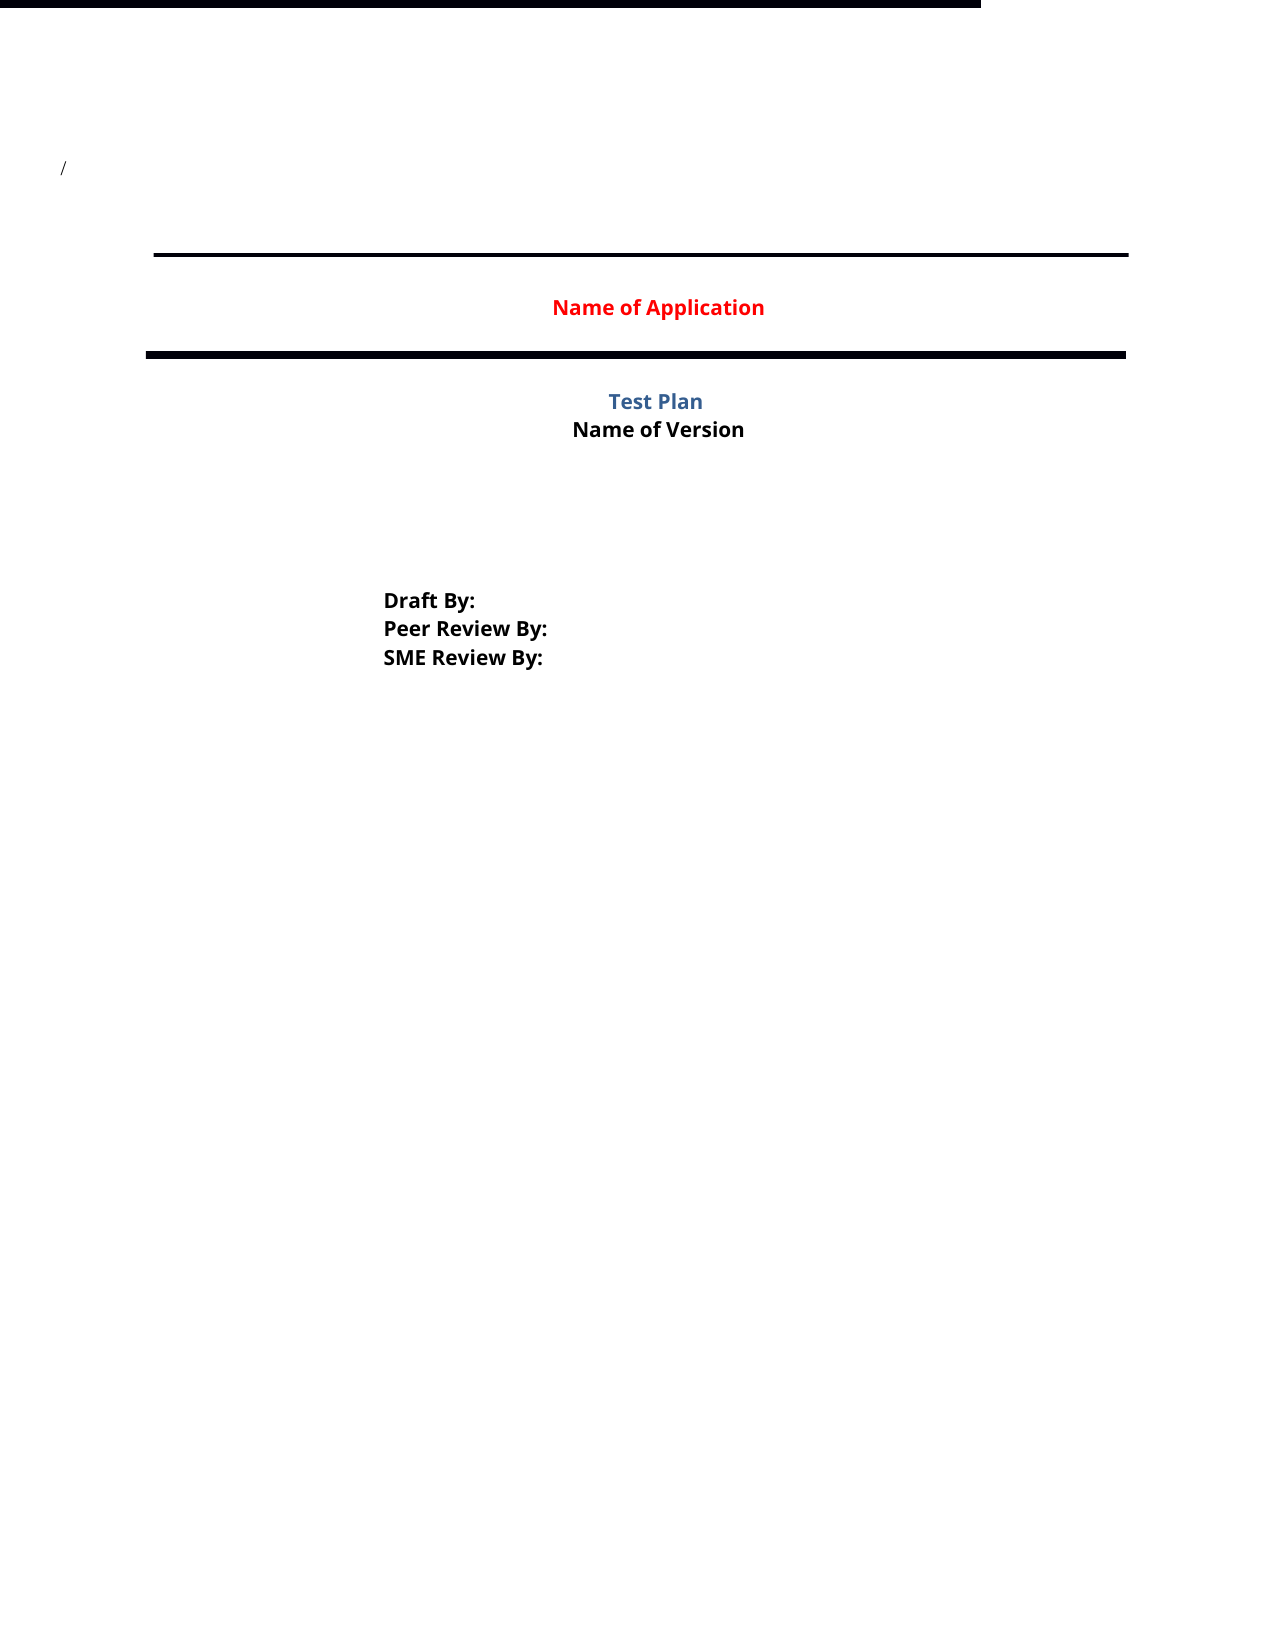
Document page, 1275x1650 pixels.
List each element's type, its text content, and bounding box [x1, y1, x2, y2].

picture [145, 351, 1126, 359]
text Test Plan [60, 387, 1256, 416]
text Name of Version [60, 416, 1256, 444]
text Peer Review By: [383, 614, 1256, 643]
picture [153, 253, 1129, 257]
picture [0, 0, 981, 8]
text / [60, 156, 1256, 180]
text SME Review By: [383, 643, 1256, 671]
title Name of Application [60, 293, 1256, 322]
text Draft By: [383, 586, 1256, 614]
